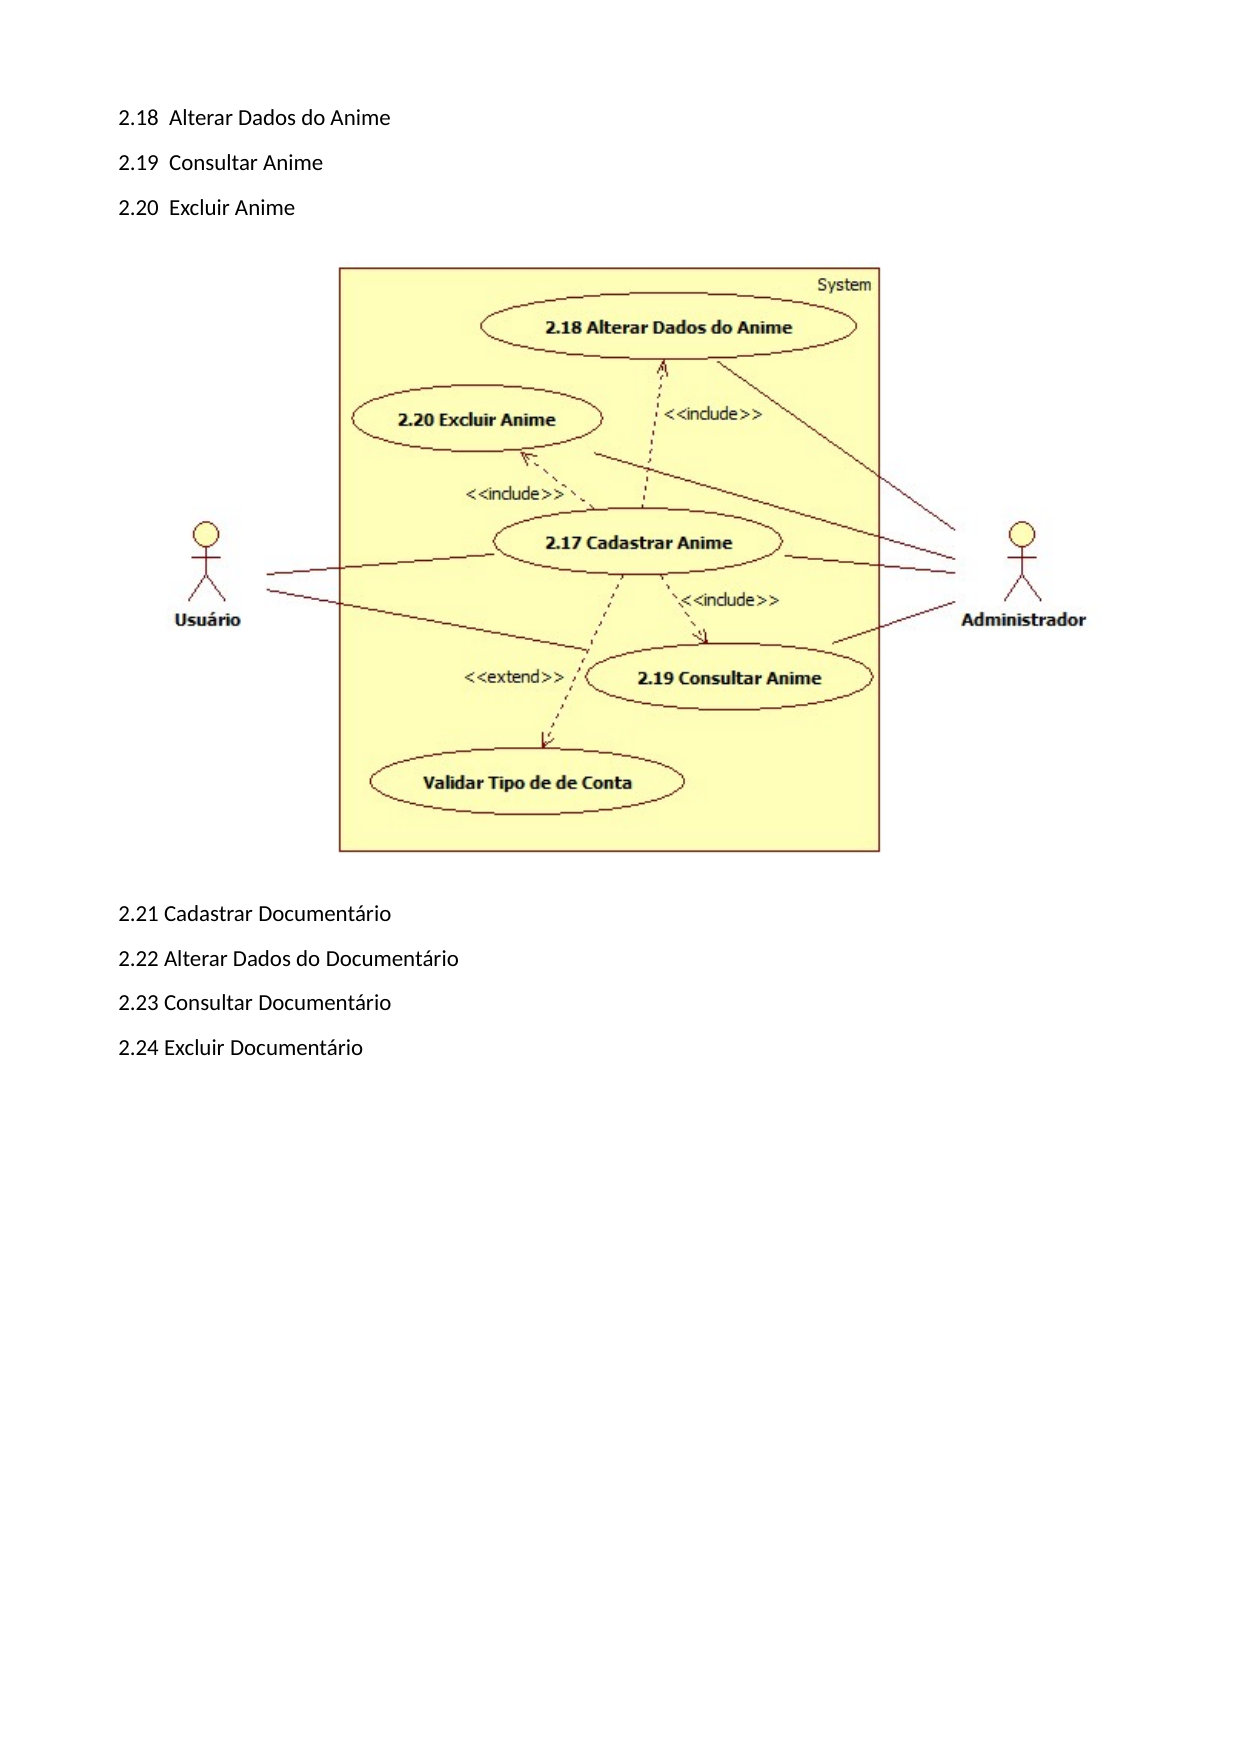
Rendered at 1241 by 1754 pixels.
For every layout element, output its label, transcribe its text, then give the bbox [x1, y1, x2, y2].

subtitle 2.18 Alterar Dados do Anime [118, 103, 1122, 131]
subtitle 2.19 Consultar Anime [118, 148, 1122, 176]
subtitle 2.23 Consultar Documentário [118, 988, 1122, 1016]
subtitle 2.22 Alterar Dados do Documentário [118, 944, 1122, 972]
subtitle 2.20 Excluir Anime [118, 193, 1122, 221]
subtitle 2.21 Cadastrar Documentário [118, 899, 1122, 927]
subtitle 2.24 Excluir Documentário [118, 1033, 1122, 1061]
